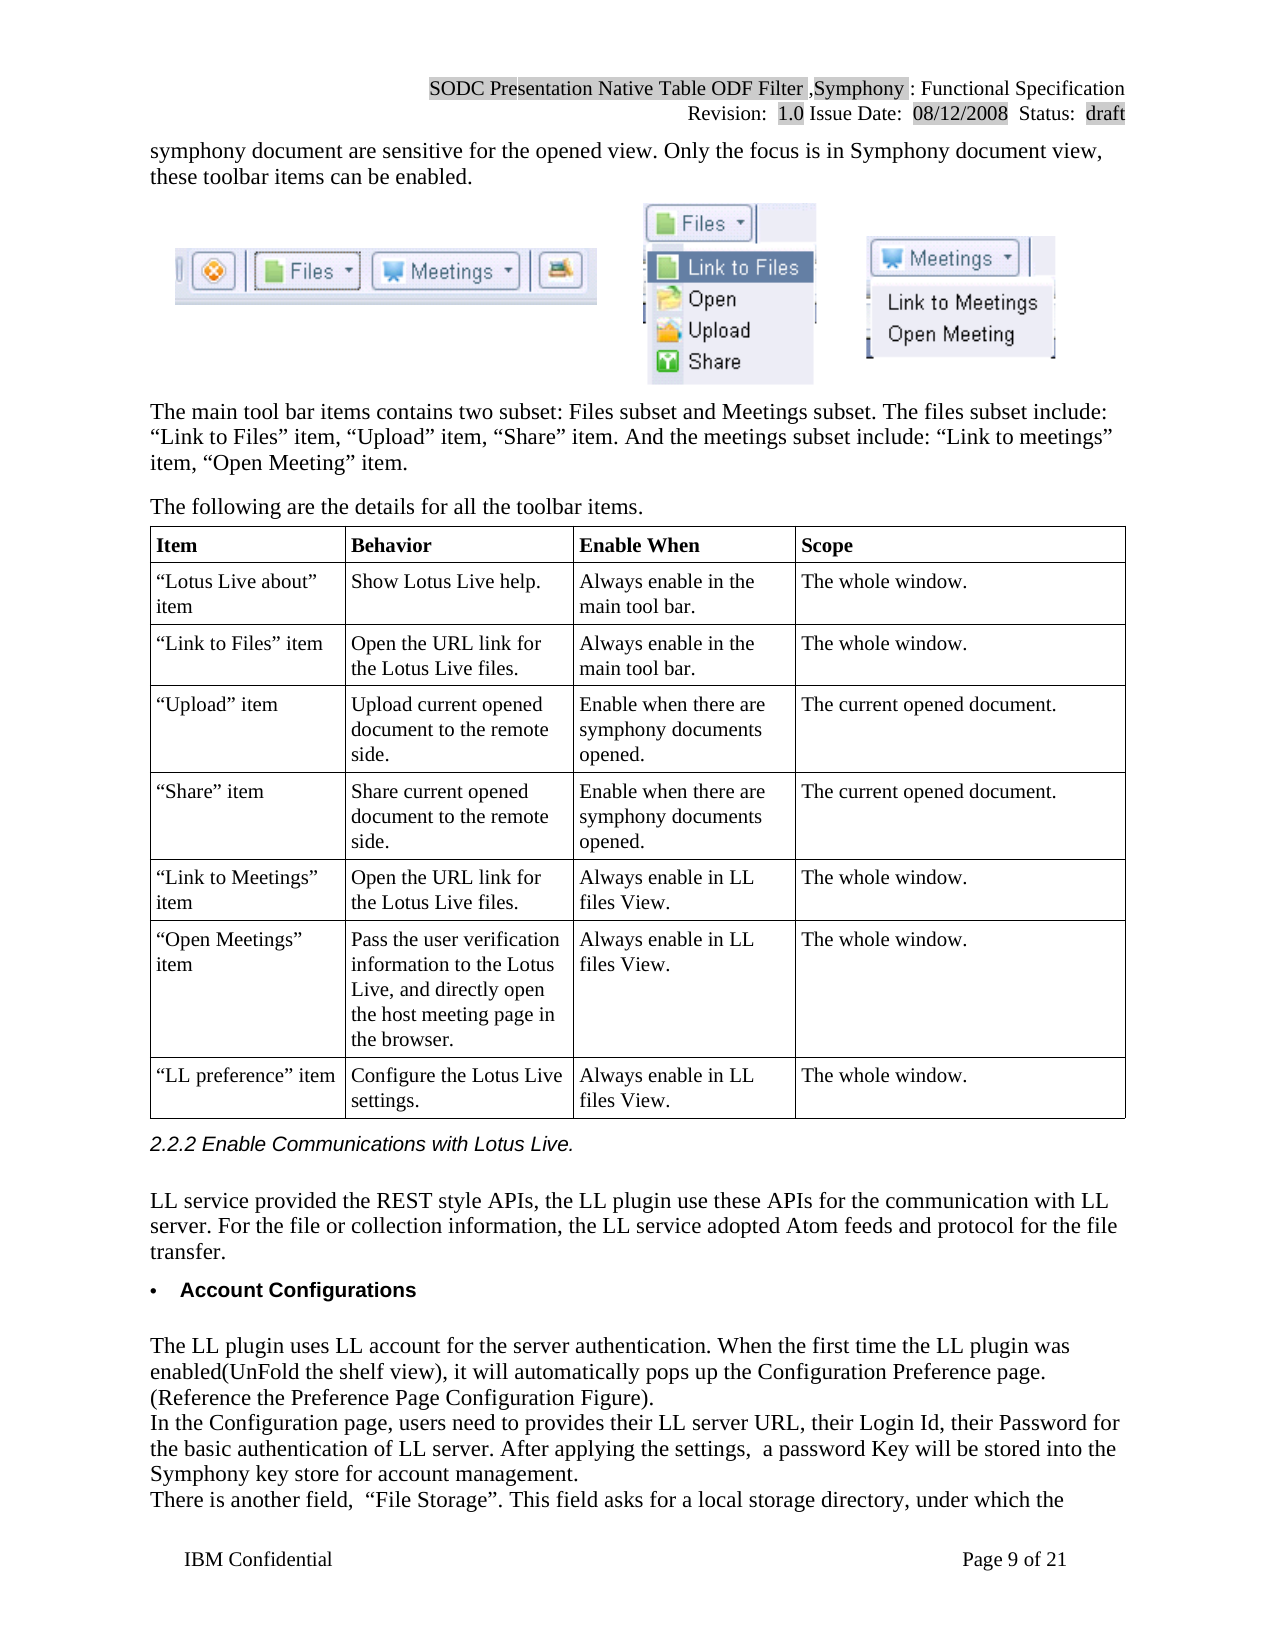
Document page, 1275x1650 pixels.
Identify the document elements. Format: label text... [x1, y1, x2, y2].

subtitle symphony document are sensitive for the opened view. Only the focus is in Symphony document view, these toolbar items can be enabled. [150, 138, 1125, 189]
table_cell “LL preference” item [151, 1058, 345, 1118]
table_header Scope [796, 527, 1125, 562]
table_cell The current opened document. [796, 686, 1125, 772]
table_cell The whole window. [796, 1058, 1125, 1118]
picture [866, 236, 1056, 362]
table_cell Share current opened document to the remote side. [346, 773, 573, 858]
subtitle The LL plugin uses LL account for the server authentication. When the first time the LL plugin was enabled(UnFold the shelf view), it will automatically pops up the Configuration Preference page.(Reference the Preference Page Configuration Figure). [150, 1333, 1125, 1410]
table_cell Always enable in the main tool bar. [574, 563, 795, 624]
subtitle LL service provided the REST style APIs, the LL plugin use these APIs for the communication with LL server. For the file or collection information, the LL service adopted Atom feeds and protocol for the file transfer. [150, 1187, 1125, 1264]
table_cell The whole window. [796, 860, 1125, 920]
table_cell Enable when there are symphony documents opened. [574, 773, 795, 858]
picture [175, 248, 597, 305]
subtitle There is another field, “File Storage”. This field asks for a local storage directory, under which the [150, 1486, 1125, 1512]
table_cell Always enable in LL files View. [574, 921, 795, 1057]
picture [643, 203, 817, 388]
subtitle The main tool bar items contains two subset: Files subset and Meetings subset. The files subset include: “Link to Files” item, “Upload” item, “Share” item. And the meetings subset include: “Link to meetings” item, “Open Meeting” item. [150, 398, 1125, 475]
table_cell Always enable in the main tool bar. [574, 625, 795, 685]
table_cell “Link to Files” item [151, 625, 345, 685]
table_cell Enable when there are symphony documents opened. [574, 686, 795, 772]
table_cell The whole window. [796, 563, 1125, 624]
table_cell “Link to Meetings” item [151, 860, 345, 920]
table_cell Always enable in LL files View. [574, 860, 795, 920]
table_header Enable When [574, 527, 795, 562]
table_cell The current opened document. [796, 773, 1125, 858]
table_cell Upload current opened document to the remote side. [346, 686, 573, 772]
table_cell Show Lotus Live help. [346, 563, 573, 624]
table_cell “Lotus Live about” item [151, 563, 345, 624]
table_cell Open the URL link for the Lotus Live files. [346, 625, 573, 685]
table_header Item [151, 527, 345, 562]
table_cell Pass the user verification information to the Lotus Live, and directly open the host meeting page in the browser. [346, 921, 573, 1057]
subtitle Account Configurations [150, 1277, 1125, 1302]
table_cell “Share” item [151, 773, 345, 858]
table_cell The whole window. [796, 625, 1125, 685]
subtitle In the Configuration page, users need to provides their LL server URL, their Login Id, their Password for the basic authentication of LL server. After applying the settings, a password Key will be stored into the Symphony key store for account management. [150, 1410, 1125, 1486]
subtitle The following are the details for all the toolbar items. [150, 494, 1125, 519]
table_cell “Upload” item [151, 686, 345, 772]
subtitle 2.2.2 Enable Communications with Lotus Live. [150, 1131, 1125, 1156]
table_header Behavior [346, 527, 573, 562]
table_cell “Open Meetings” item [151, 921, 345, 1057]
table_cell Open the URL link for the Lotus Live files. [346, 860, 573, 920]
table_cell Configure the Lotus Live settings. [346, 1058, 573, 1118]
table_cell Always enable in LL files View. [574, 1058, 795, 1118]
table_cell The whole window. [796, 921, 1125, 1057]
